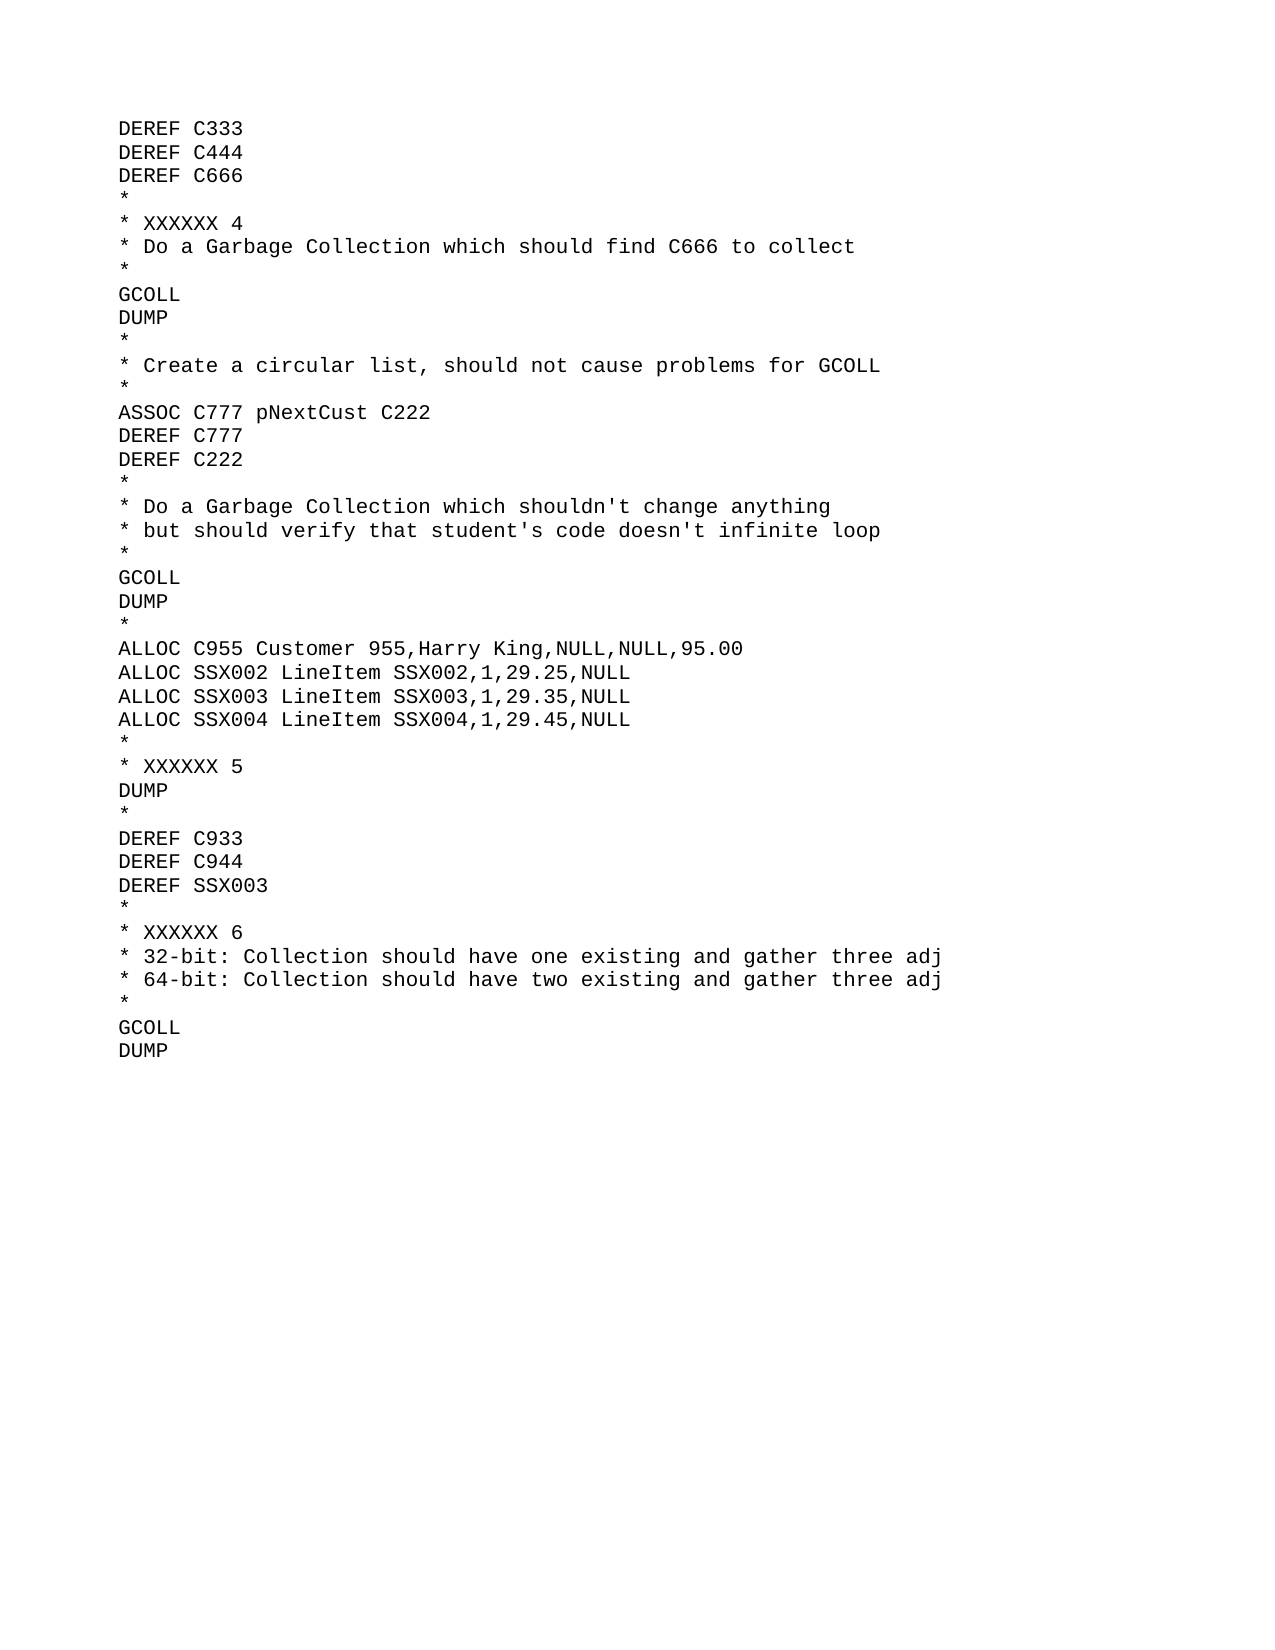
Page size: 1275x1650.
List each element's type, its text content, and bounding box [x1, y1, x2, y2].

text DUMP [118, 591, 1157, 615]
text * but should verify that student's code doesn't infinite loop [118, 520, 1157, 544]
text * [118, 189, 1157, 213]
text * [118, 378, 1157, 402]
text DUMP [118, 780, 1157, 804]
text * [118, 804, 1157, 827]
text DUMP [118, 1040, 1157, 1064]
text DEREF C777 [118, 426, 1157, 449]
text * XXXXXX 6 [118, 922, 1157, 946]
text DEREF C444 [118, 142, 1157, 165]
text * XXXXXX 4 [118, 213, 1157, 236]
text * [118, 993, 1157, 1017]
text DEREF C333 [118, 118, 1157, 142]
text * 64-bit: Collection should have two existing and gather three adj [118, 969, 1157, 993]
text * XXXXXX 5 [118, 757, 1157, 780]
text * [118, 898, 1157, 922]
text DUMP [118, 307, 1157, 331]
text * [118, 615, 1157, 638]
text ASSOC C777 pNextCust C222 [118, 402, 1157, 426]
text ALLOC SSX004 LineItem SSX004,1,29.45,NULL [118, 709, 1157, 733]
text * 32-bit: Collection should have one existing and gather three adj [118, 946, 1157, 969]
text * [118, 260, 1157, 284]
text * [118, 733, 1157, 757]
text * [118, 544, 1157, 567]
text * Do a Garbage Collection which should find C666 to collect [118, 236, 1157, 260]
text ALLOC SSX002 LineItem SSX002,1,29.25,NULL [118, 662, 1157, 686]
text * Do a Garbage Collection which shouldn't change anything [118, 496, 1157, 520]
text GCOLL [118, 1017, 1157, 1040]
text DEREF C666 [118, 165, 1157, 189]
text DEREF C933 [118, 827, 1157, 851]
text DEREF SSX003 [118, 875, 1157, 898]
text * [118, 473, 1157, 496]
text ALLOC C955 Customer 955,Harry King,NULL,NULL,95.00 [118, 638, 1157, 662]
text GCOLL [118, 567, 1157, 591]
text ALLOC SSX003 LineItem SSX003,1,29.35,NULL [118, 686, 1157, 709]
text DEREF C222 [118, 449, 1157, 473]
text DEREF C944 [118, 851, 1157, 875]
text * [118, 331, 1157, 354]
text GCOLL [118, 284, 1157, 307]
text * Create a circular list, should not cause problems for GCOLL [118, 354, 1157, 378]
